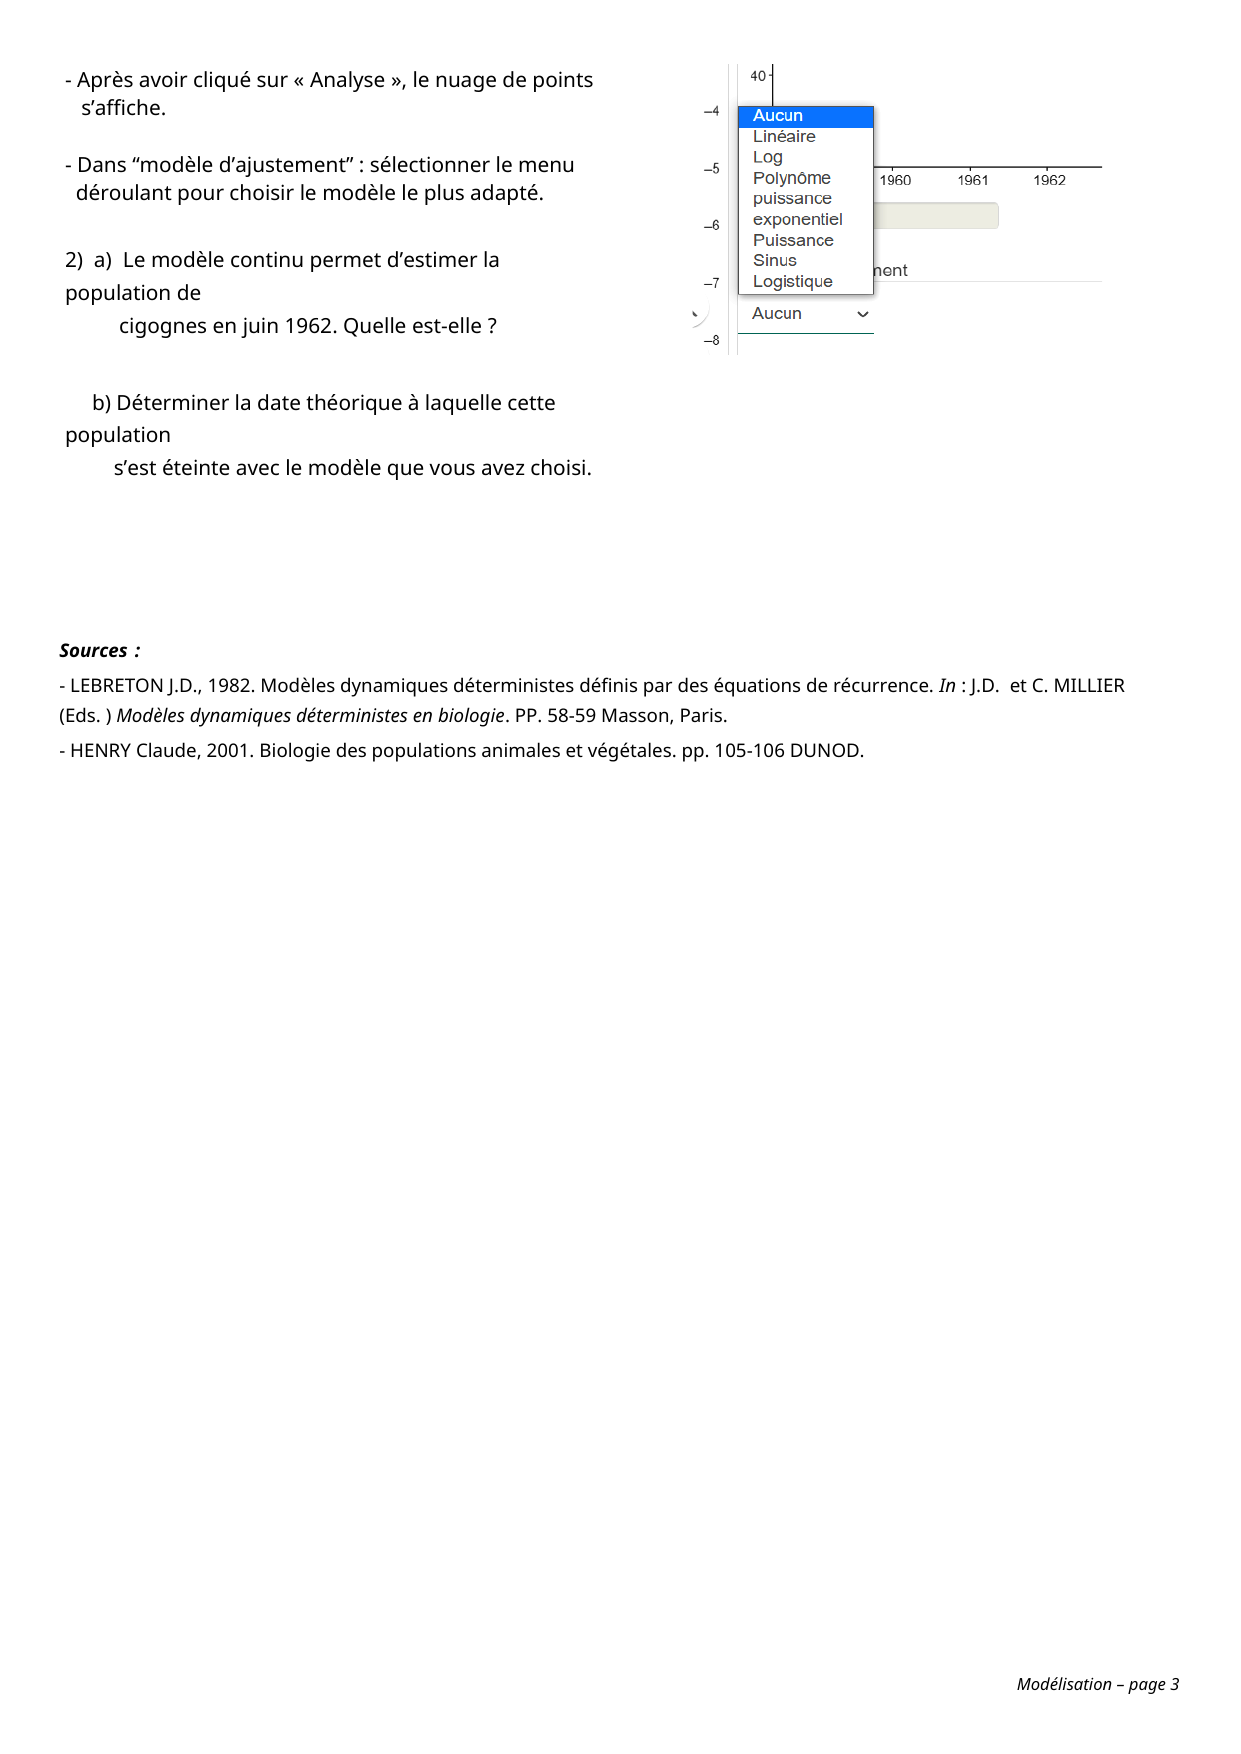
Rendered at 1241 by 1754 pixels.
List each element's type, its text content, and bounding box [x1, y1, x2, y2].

picture [692, 64, 1103, 355]
table_header - Après avoir cliqué sur « Analyse », le nuage de points s’affiche. - Dans “modèle d’ajustement” : sélectionner le menu déroulant pour choisir le modèle le plus adapté. 2) a) Le modèle continu permet d’estimer la population de cigognes en juin 1962. Quelle est-elle ? b) Déterminer la date théorique à laquelle cette population s’est éteinte avec le modèle que vous avez choisi. [59, 59, 613, 532]
table_header [614, 59, 1181, 532]
text - HENRY Claude, 2001. Biologie des populations animales et végétales. pp. 105-106 DUNOD. [59, 737, 1181, 763]
text - LEBRETON J.D., 1982. Modèles dynamiques déterministes définis par des équations de récurrence. In : J.D. et C. MILLIER (Eds. ) Modèles dynamiques déterministes en biologie. PP. 58-59 Masson, Paris. [59, 673, 1181, 728]
text Sources : [59, 638, 1181, 663]
